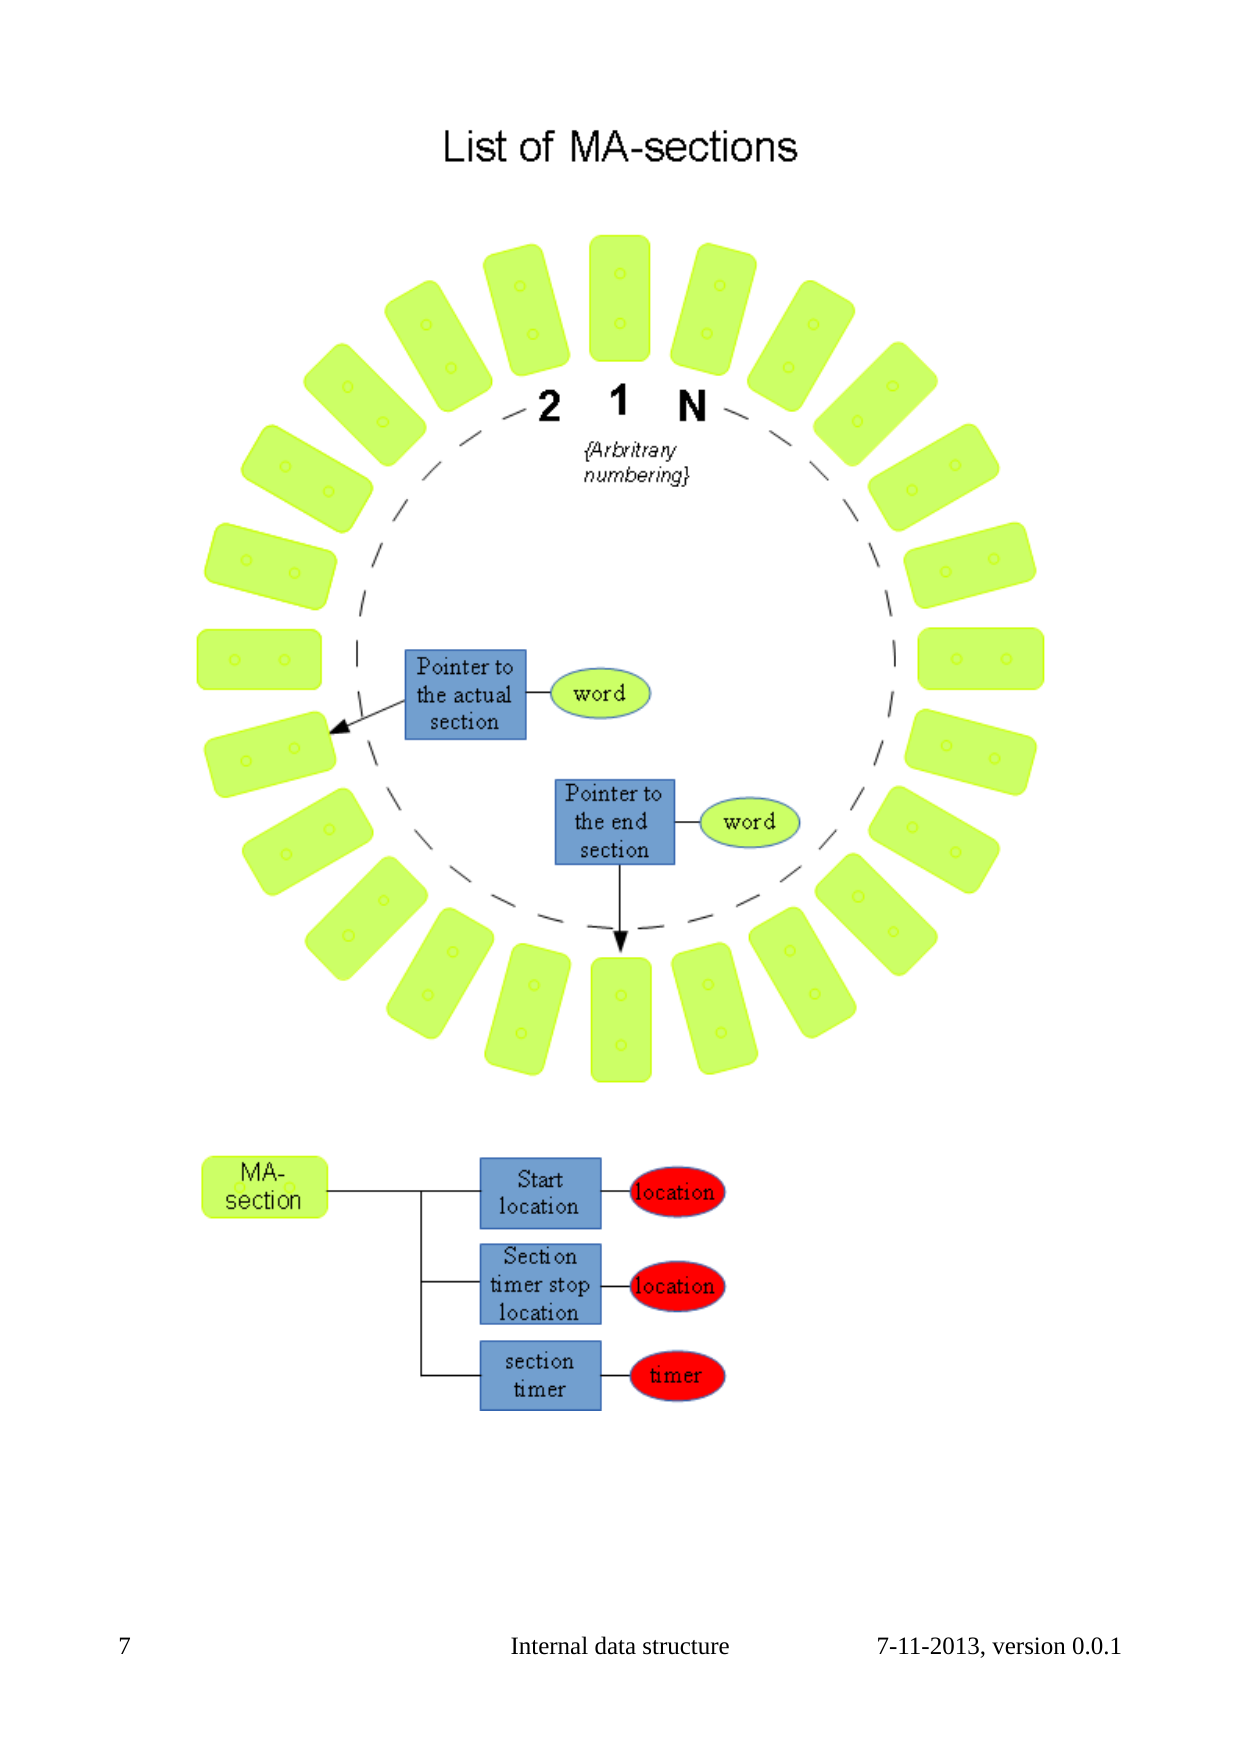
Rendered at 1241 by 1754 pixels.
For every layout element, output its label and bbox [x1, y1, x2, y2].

picture [147, 118, 1093, 1411]
